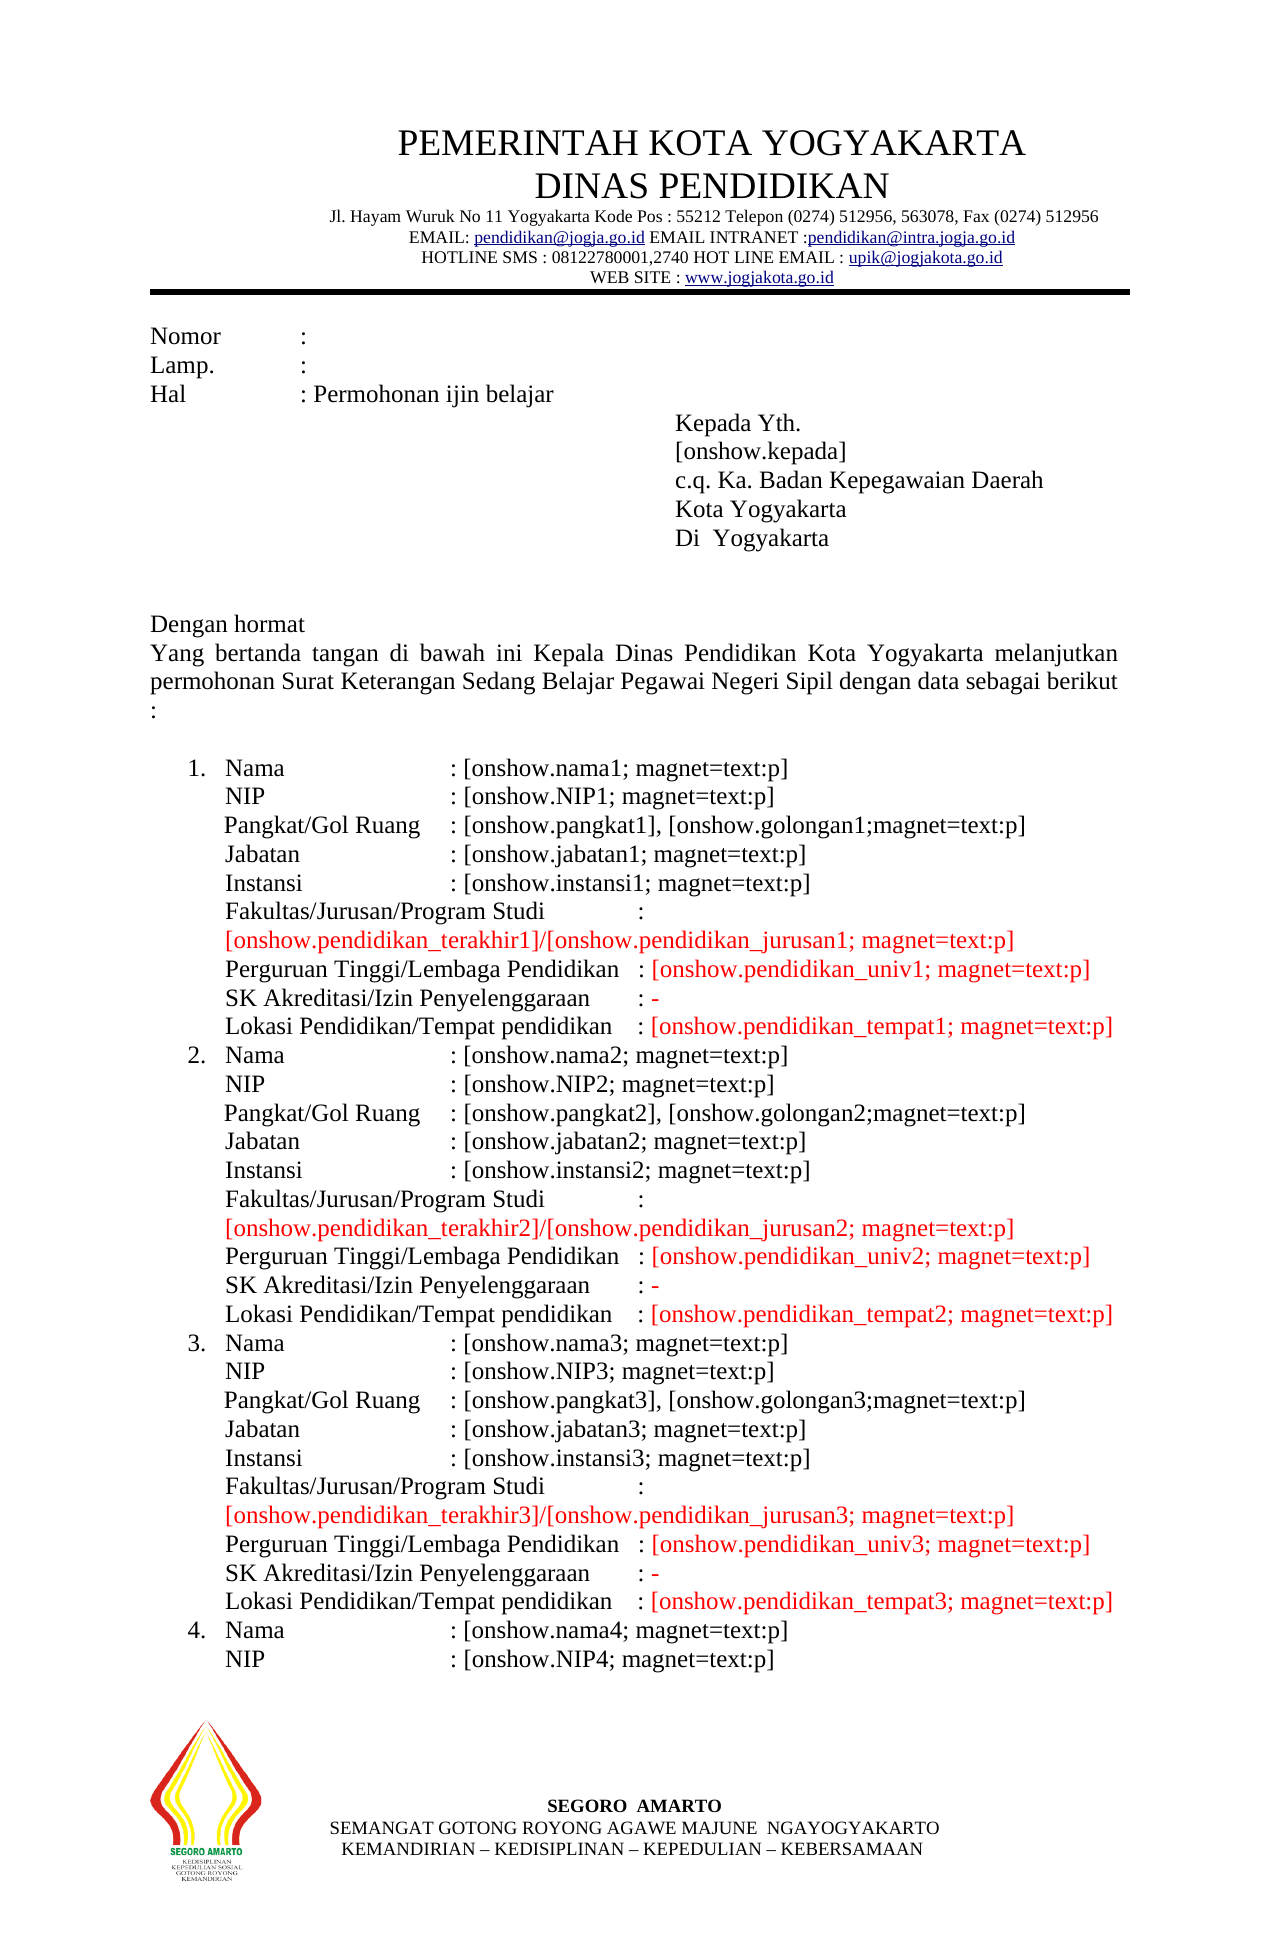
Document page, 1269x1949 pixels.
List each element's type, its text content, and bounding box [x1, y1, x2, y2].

text Jabatan : [onshow.jabatan3; magnet=text:p] [150, 1414, 1119, 1443]
text Lamp. : [150, 350, 1119, 379]
text Yang bertanda tangan di bawah ini Kepala Dinas Pendidikan Kota Yogyakarta melanjutkan permohonan Surat Keterangan Sedang Belajar Pegawai Negeri Sipil dengan data sebagai berikut : [150, 638, 1119, 724]
table_header PEMERINTAH KOTA YOGYAKARTA DINAS PENDIDIKAN Jl. Hayam Wuruk No 11 Yogyakarta Kode Pos : 55212 Telepon (0274) 512956, 563078, Fax (0274) 512956 EMAIL: pendidikan@jogja.go.id EMAIL INTRANET :pendidikan@intra.jogja.go.id HOTLINE SMS : 08122780001,2740 HOT LINE EMAIL : upik@jogjakota.go.id WEB SITE : www.jogjakota.go.id [299, 120, 1125, 289]
list NIP : [onshow.NIP1; magnet=text:p] [225, 781, 1119, 810]
list Nama : [onshow.nama1; magnet=text:p] [187, 753, 1119, 781]
text Kepada Yth. [150, 408, 1119, 436]
text [onshow.kepada] [150, 436, 1119, 465]
list NIP : [onshow.NIP2; magnet=text:p] [225, 1069, 1119, 1098]
text Nomor : [150, 321, 1119, 350]
text Lokasi Pendidikan/Tempat pendidikan : [onshow.pendidikan_tempat2; magnet=text:p] [225, 1299, 1119, 1328]
text Pangkat/Gol Ruang : [onshow.pangkat3], [onshow.golongan3;magnet=text:p] [150, 1385, 1119, 1414]
list NIP : [onshow.NIP4; magnet=text:p] [225, 1644, 1119, 1673]
text Fakultas/Jurusan/Program Studi : [onshow.pendidikan_terakhir1]/[onshow.pendidikan_jurusan1; magnet=text:p] [225, 896, 1119, 954]
list Nama : [onshow.nama4; magnet=text:p] [187, 1615, 1119, 1644]
text Fakultas/Jurusan/Program Studi : [onshow.pendidikan_terakhir3]/[onshow.pendidikan_jurusan3; magnet=text:p] [225, 1471, 1119, 1529]
text Instansi : [onshow.instansi1; magnet=text:p] [150, 868, 1119, 896]
text Instansi : [onshow.instansi2; magnet=text:p] [150, 1155, 1119, 1184]
list Nama : [onshow.nama3; magnet=text:p] [187, 1328, 1119, 1356]
text Hal : Permohonan ijin belajar [150, 379, 1119, 408]
text Perguruan Tinggi/Lembaga Pendidikan : [onshow.pendidikan_univ3; magnet=text:p] SK Akreditasi/Izin Penyelenggaraan : - [225, 1529, 1119, 1586]
text Instansi : [onshow.instansi3; magnet=text:p] [150, 1443, 1119, 1471]
text Lokasi Pendidikan/Tempat pendidikan : [onshow.pendidikan_tempat1; magnet=text:p] [225, 1011, 1119, 1040]
text Fakultas/Jurusan/Program Studi : [onshow.pendidikan_terakhir2]/[onshow.pendidikan_jurusan2; magnet=text:p] [225, 1184, 1119, 1241]
table_header [161, 120, 299, 289]
text Pangkat/Gol Ruang : [onshow.pangkat1], [onshow.golongan1;magnet=text:p] [150, 810, 1119, 839]
text Jabatan : [onshow.jabatan2; magnet=text:p] [150, 1126, 1119, 1155]
list Nama : [onshow.nama2; magnet=text:p] [187, 1040, 1119, 1069]
picture [150, 1717, 263, 1882]
text Jabatan : [onshow.jabatan1; magnet=text:p] [150, 839, 1119, 868]
text Perguruan Tinggi/Lembaga Pendidikan : [onshow.pendidikan_univ2; magnet=text:p] SK Akreditasi/Izin Penyelenggaraan : - [225, 1241, 1119, 1299]
text c.q. Ka. Badan Kepegawaian Daerah [150, 465, 1119, 494]
list NIP : [onshow.NIP3; magnet=text:p] [225, 1356, 1119, 1385]
text Kota Yogyakarta [150, 494, 1119, 523]
text Pangkat/Gol Ruang : [onshow.pangkat2], [onshow.golongan2;magnet=text:p] [150, 1098, 1119, 1126]
text Di Yogyakarta [150, 523, 1119, 551]
text Lokasi Pendidikan/Tempat pendidikan : [onshow.pendidikan_tempat3; magnet=text:p] [225, 1586, 1119, 1615]
text Perguruan Tinggi/Lembaga Pendidikan : [onshow.pendidikan_univ1; magnet=text:p] SK Akreditasi/Izin Penyelenggaraan : - [225, 954, 1119, 1011]
text Dengan hormat [150, 609, 1119, 638]
